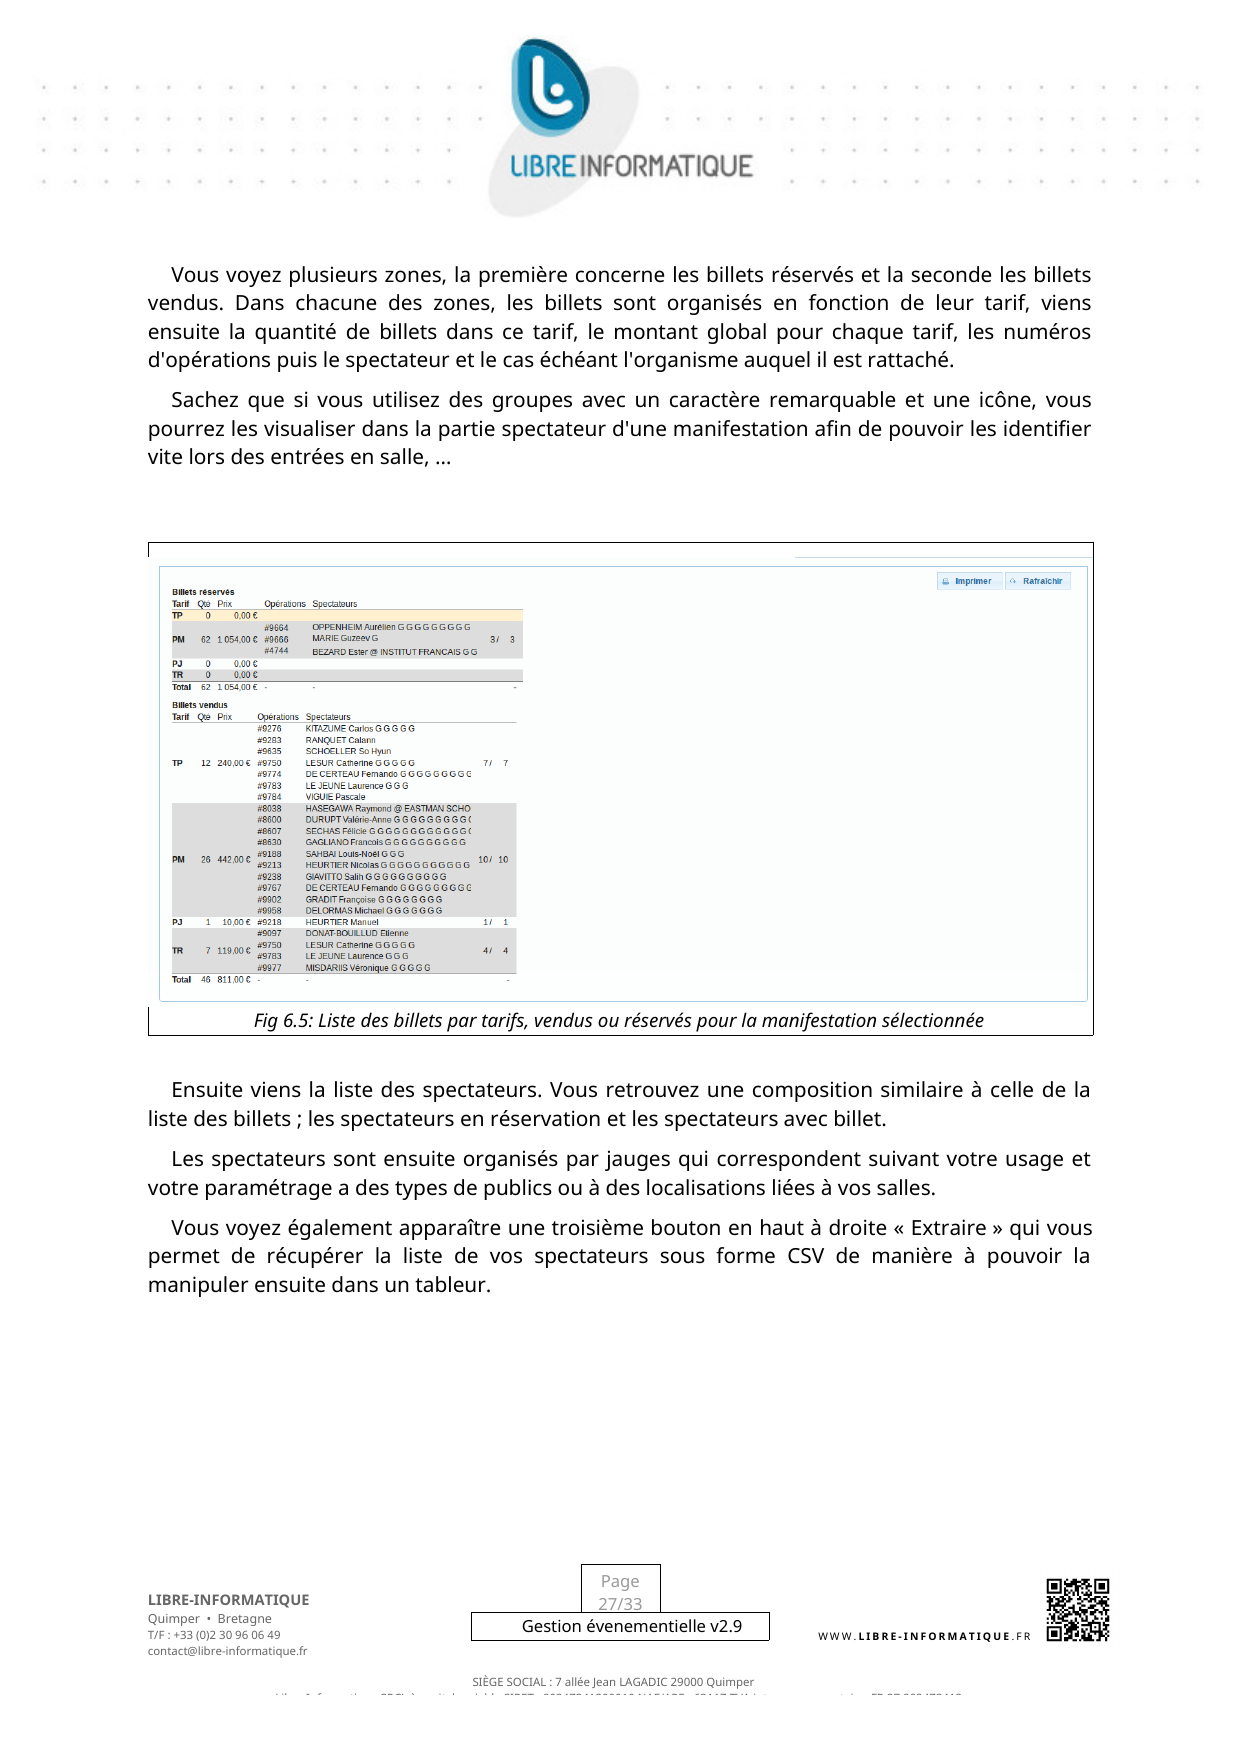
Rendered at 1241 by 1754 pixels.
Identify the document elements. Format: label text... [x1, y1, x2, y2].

text Vous voyez plusieurs zones, la première concerne les billets réservés et la seconde les billets vendus. Dans chacune des zones, les billets sont organisés en fonction de leur tarif, viens ensuite la quantité de billets dans ce tarif, le montant global pour chaque tarif, les numéros d'opérations puis le spectateur et le cas échéant l'organisme auquel il est rattaché. [148, 260, 1093, 374]
text Ensuite viens la liste des spectateurs. Vous retrouvez une composition similaire à celle de la liste des billets ; les spectateurs en réservation et les spectateurs avec billet. [148, 1076, 1093, 1132]
picture [147, 557, 1093, 1007]
text Les spectateurs sont ensuite organisés par jauges qui correspondent suivant votre usage et votre paramétrage a des types de publics ou à des localisations liées à vos salles. [148, 1144, 1093, 1201]
text Fig 6.5: Liste des billets par tarifs, vendus ou réservés pour la manifestation sélectionnée [151, 1007, 1089, 1032]
picture [27, 35, 1213, 220]
text Vous voyez également apparaître une troisième bouton en haut à droite « Extraire » qui vous permet de récupérer la liste de vos spectateurs sous forme CSV de manière à pouvoir la manipuler ensuite dans un tableur. [148, 1213, 1093, 1298]
picture [1036, 1568, 1120, 1652]
text Sachez que si vous utilisez des groupes avec un caractère remarquable et une icône, vous pourrez les visualiser dans la partie spectateur d'une manifestation afin de pouvoir les identifier vite lors des entrées en salle, … [148, 385, 1093, 471]
